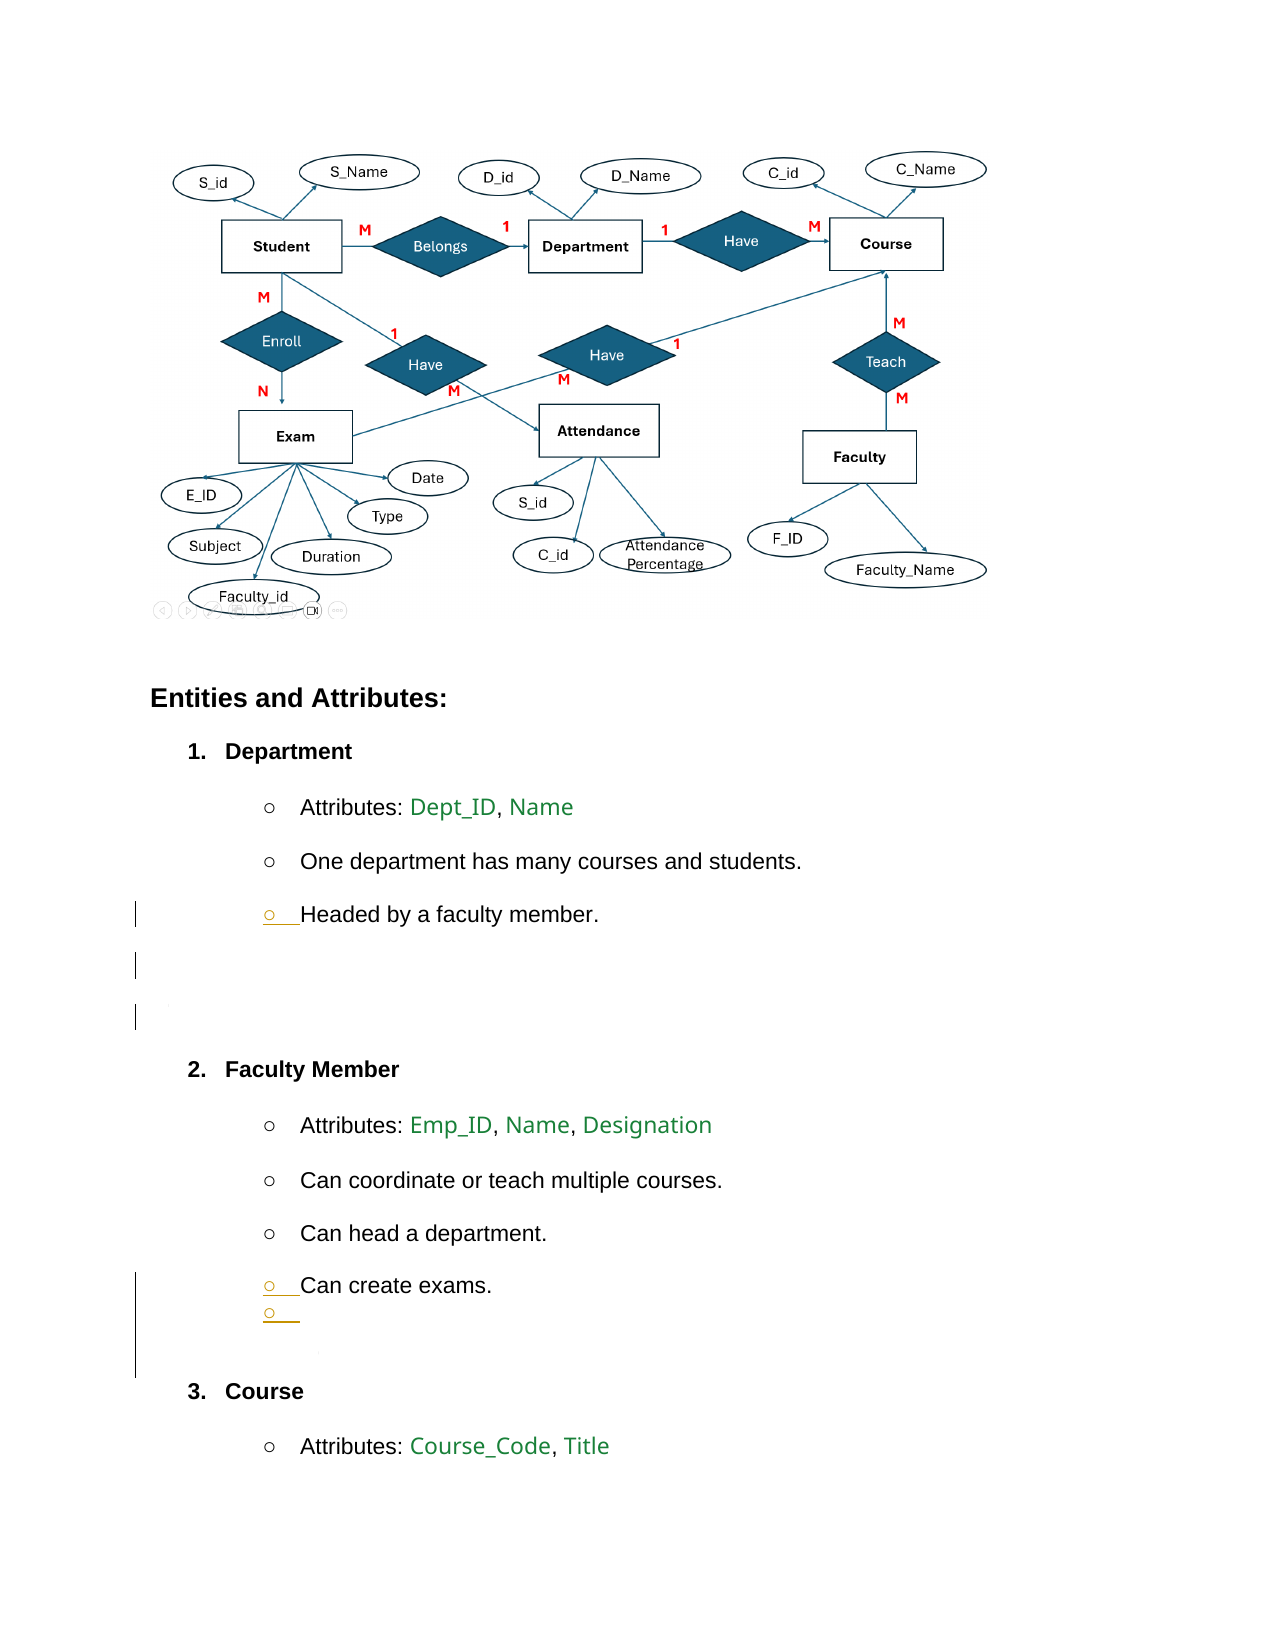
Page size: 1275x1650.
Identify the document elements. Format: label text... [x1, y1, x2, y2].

list Attributes: Course_Code, Title [262, 1430, 1125, 1488]
list Headed by a faculty member. [262, 901, 1125, 927]
list Can head a department. [262, 1219, 1125, 1272]
list Course [187, 1378, 1125, 1430]
list Attributes: Emp_ID, Name, Designation [262, 1109, 1125, 1167]
picture [150, 150, 990, 619]
list Can coordinate or teach multiple courses. [262, 1167, 1125, 1219]
list Department [187, 738, 1125, 791]
list Can create exams. [262, 1272, 1125, 1298]
subtitle Entities and Attributes: [150, 682, 1125, 713]
list Attributes: Dept_ID, Name [262, 791, 1125, 848]
list One department has many courses and students. [262, 848, 1125, 901]
list Faculty Member [187, 1056, 1125, 1109]
